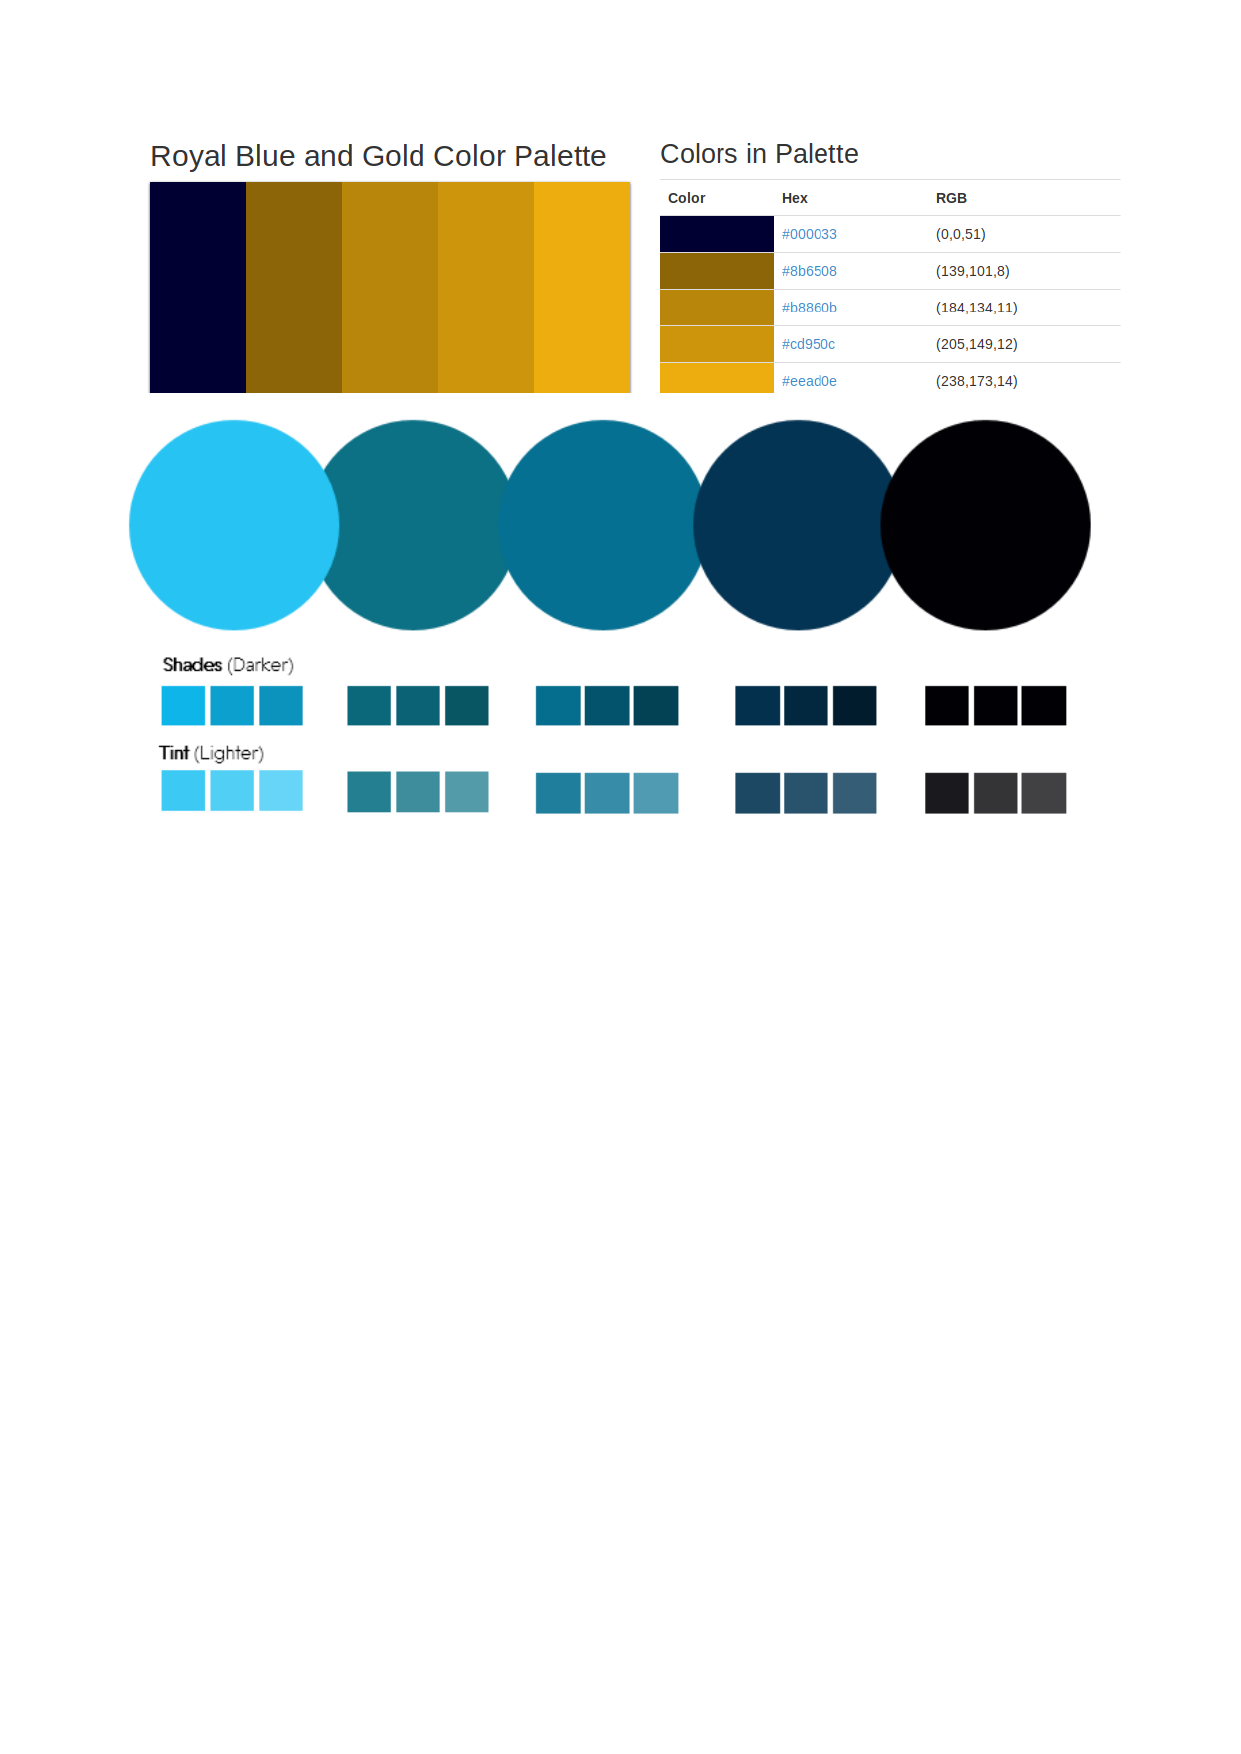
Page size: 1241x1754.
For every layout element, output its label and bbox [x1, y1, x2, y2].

picture [113, 118, 1121, 845]
